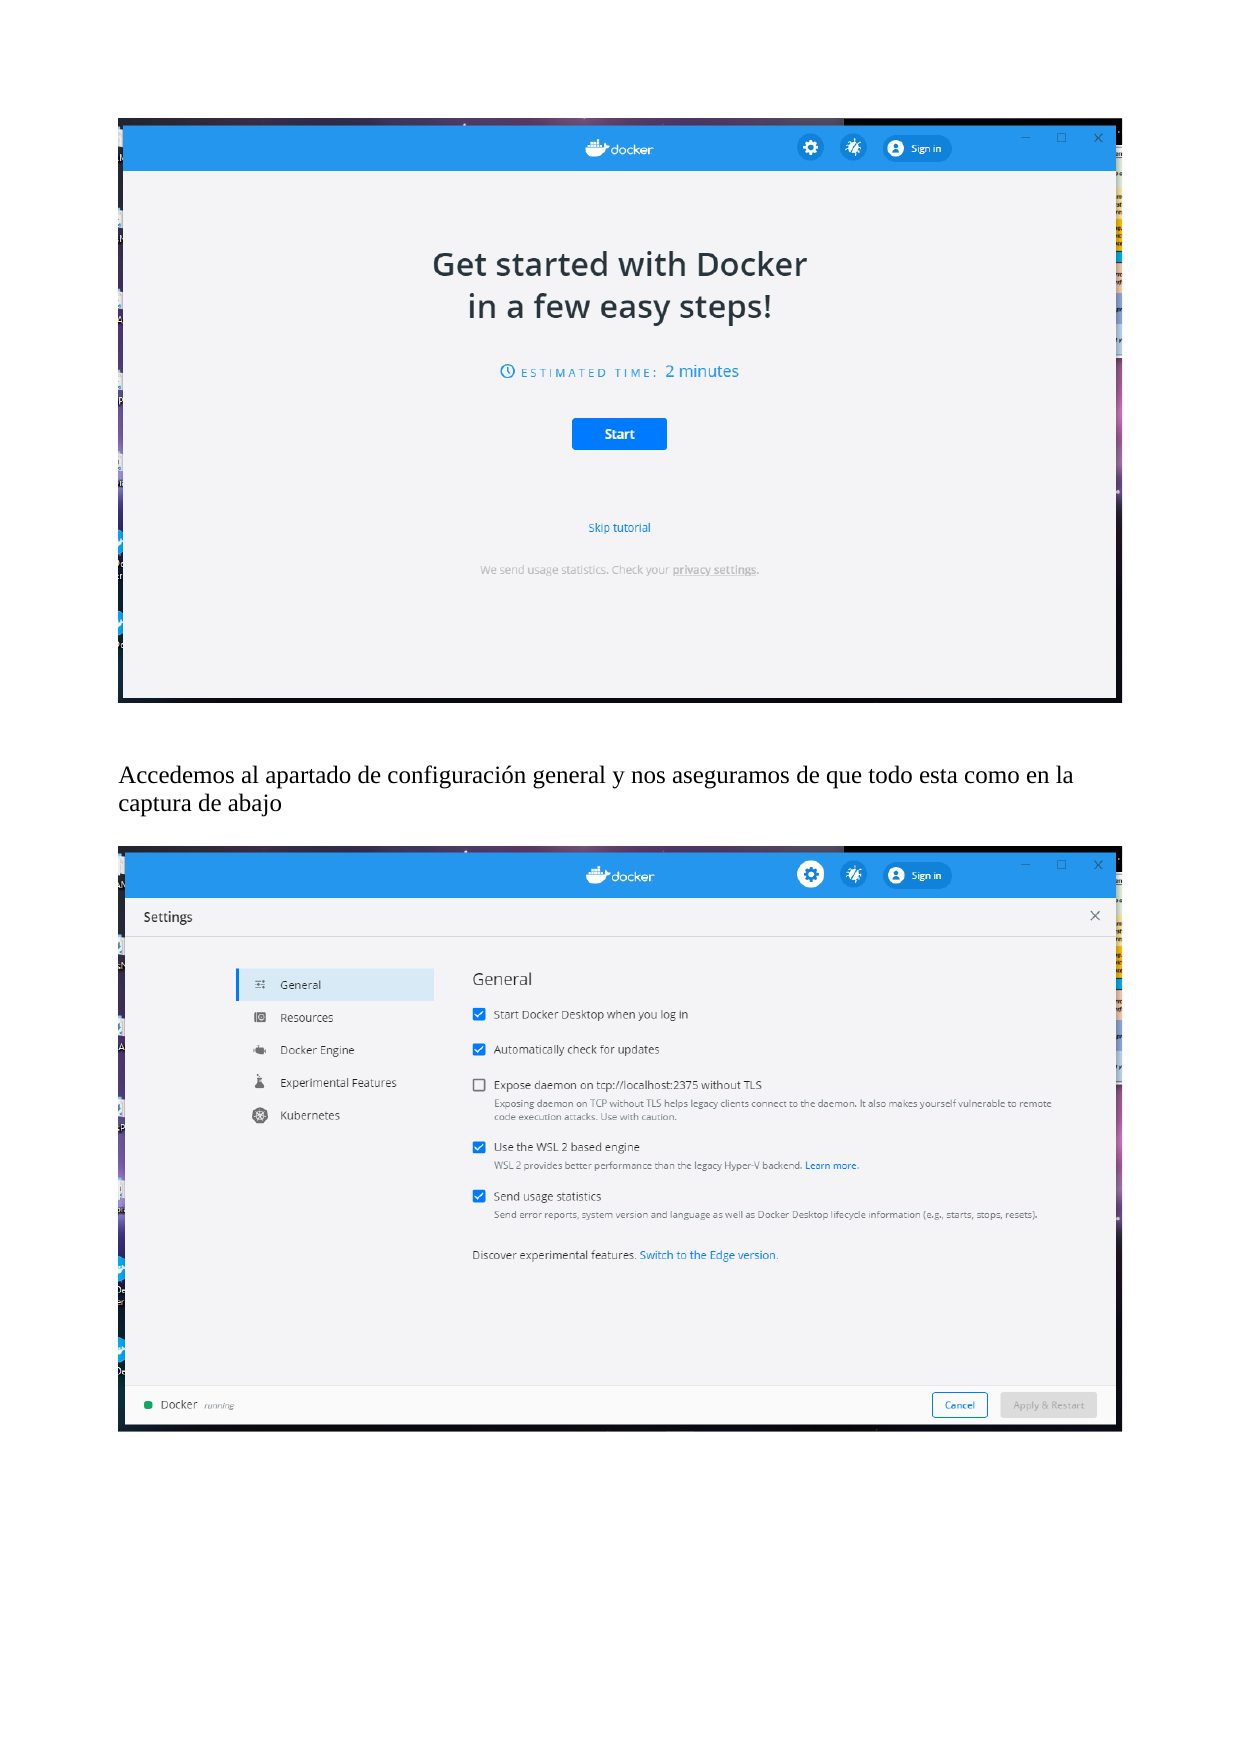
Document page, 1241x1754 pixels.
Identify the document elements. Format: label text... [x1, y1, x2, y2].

picture [118, 118, 1123, 703]
picture [118, 846, 1123, 1432]
text Accedemos al apartado de configuración general y nos aseguramos de que todo esta como en la captura de abajo [118, 760, 1122, 817]
